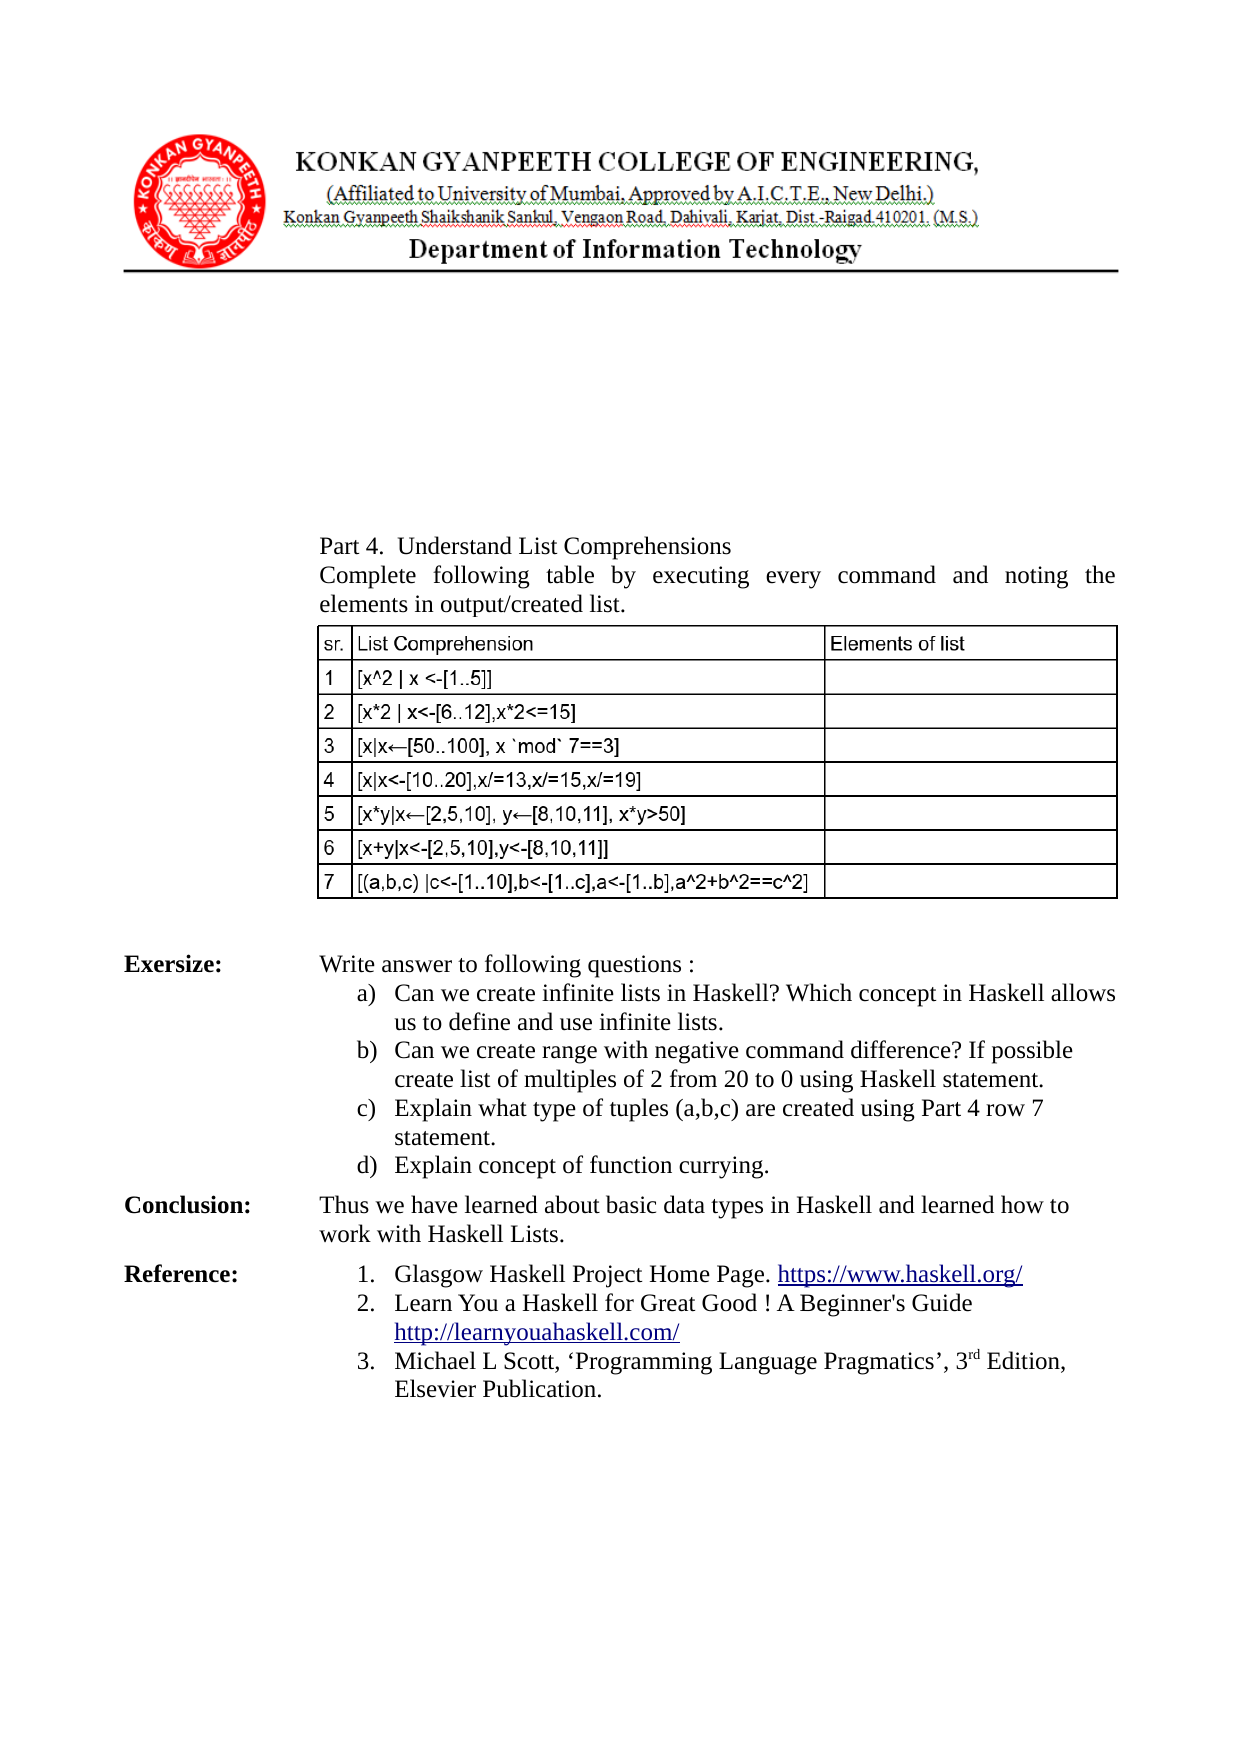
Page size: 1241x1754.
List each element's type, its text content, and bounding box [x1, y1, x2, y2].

picture [118, 118, 1123, 278]
table_cell Glasgow Haskell Project Home Page. https://www.haskell.org/ Learn You a Haskell for Great Good ! A Beginner's Guide http://learnyouahaskell.com/ Michael L Scott, ‘Programming Language Pragmatics’, 3rd Edition, Elsevier Publication. [313, 1254, 1122, 1443]
table_cell [118, 336, 313, 943]
picture [312, 617, 1123, 909]
table_cell Thus we have learned about basic data types in Haskell and learned how to work with Haskell Lists. [313, 1185, 1122, 1254]
table_cell Exersize: [118, 944, 313, 1185]
table_cell Conclusion: [118, 1185, 313, 1254]
table_cell Write answer to following questions : Can we create infinite lists in Haskell? Which concept in Haskell allows us to define and use infinite lists. Can we create range with negative command difference? If possible create list of multiples of 2 from 20 to 0 using Haskell statement. Explain what type of tuples (a,b,c) are created using Part 4 row 7 statement. Explain concept of function currying. [313, 944, 1122, 1185]
table_cell [Note: While writing the write up student need to change the wording such that it coveys that students have done all following steps. Also where ever output is generated the output must be written by the student ] Students need to perform following steps to complete this Experiment: Understand how to define different lists and tuples in ghci and note their type Understand various Prelude functions that operate on list, their working and their type signatures Understand how to create ranges and concept of infinite list. Understand what is meant by List comprehention Part 1. Declare lists and typles in ghci To begin, we will create list of Int data of size 4: Prelude> let a = [2,3,4,5] Prelide> a <enter> Prelude> [2, 3, 4, 5] Next create a list of 5 Float numbers with name x and print its values. Write its code and output Next create a list of characters in your name and store with name y and print its values. Write its code and output Now Create a list of 3 Strings with name myname that contain your first name, middle name and last name and print its values. Write its code and output. Execute these command and write down output (Learn use of ++, : and !! operators (concatenation, cons, index operator)) Prelude>[1,2,3,4] ++ [9,10,11,12] Prelude> "hello"++" "++"world!" Prelude> [‘w’,’h’] ++ [‘a’,’t’] Prelude>'A':" SMALL CAT" Prelude>1:[4,6] Prelude>1:4:6:[] Prelude>1:4:6 Prelude > [9.4,33.2,96.2,11.2,23.25]!!3 Prelude > [9.4,33.2,96.2,11.2,23.25]!!0 Prelude > [9.4,33.2,96.2,11.2,23.25]!!5 Prelude> let x=[1,2,3]; y=[5,6] Prelude> x Prelude> y Prelude> let z=[x,y] Prelude> z Prelude> :type x Prelude>:type y Prelude>:type z Part 2. Understand Various Prelude functions operating on lists Students need to fill following table to complete this step. Part 3. Understand how to create Range and infinite lists Execute following commands and and note output: Prelude> let alphabet=[‘a’..’z’] Prelude> alphabet Write range of number to create list of first 20 even numbers Write range of number to create list of multiple of 4 starting at 8 up to 45 Prelude> take 24 [13,26..] Prelude> take 10 (cycle [1,2,3]) Prelude> take10 (repeat 5) Part 4. Understand List Comprehensions Complete following table by executing every command and noting the elements in output/created list. [313, 336, 1122, 617]
table_cell Reference: [118, 1254, 313, 1443]
